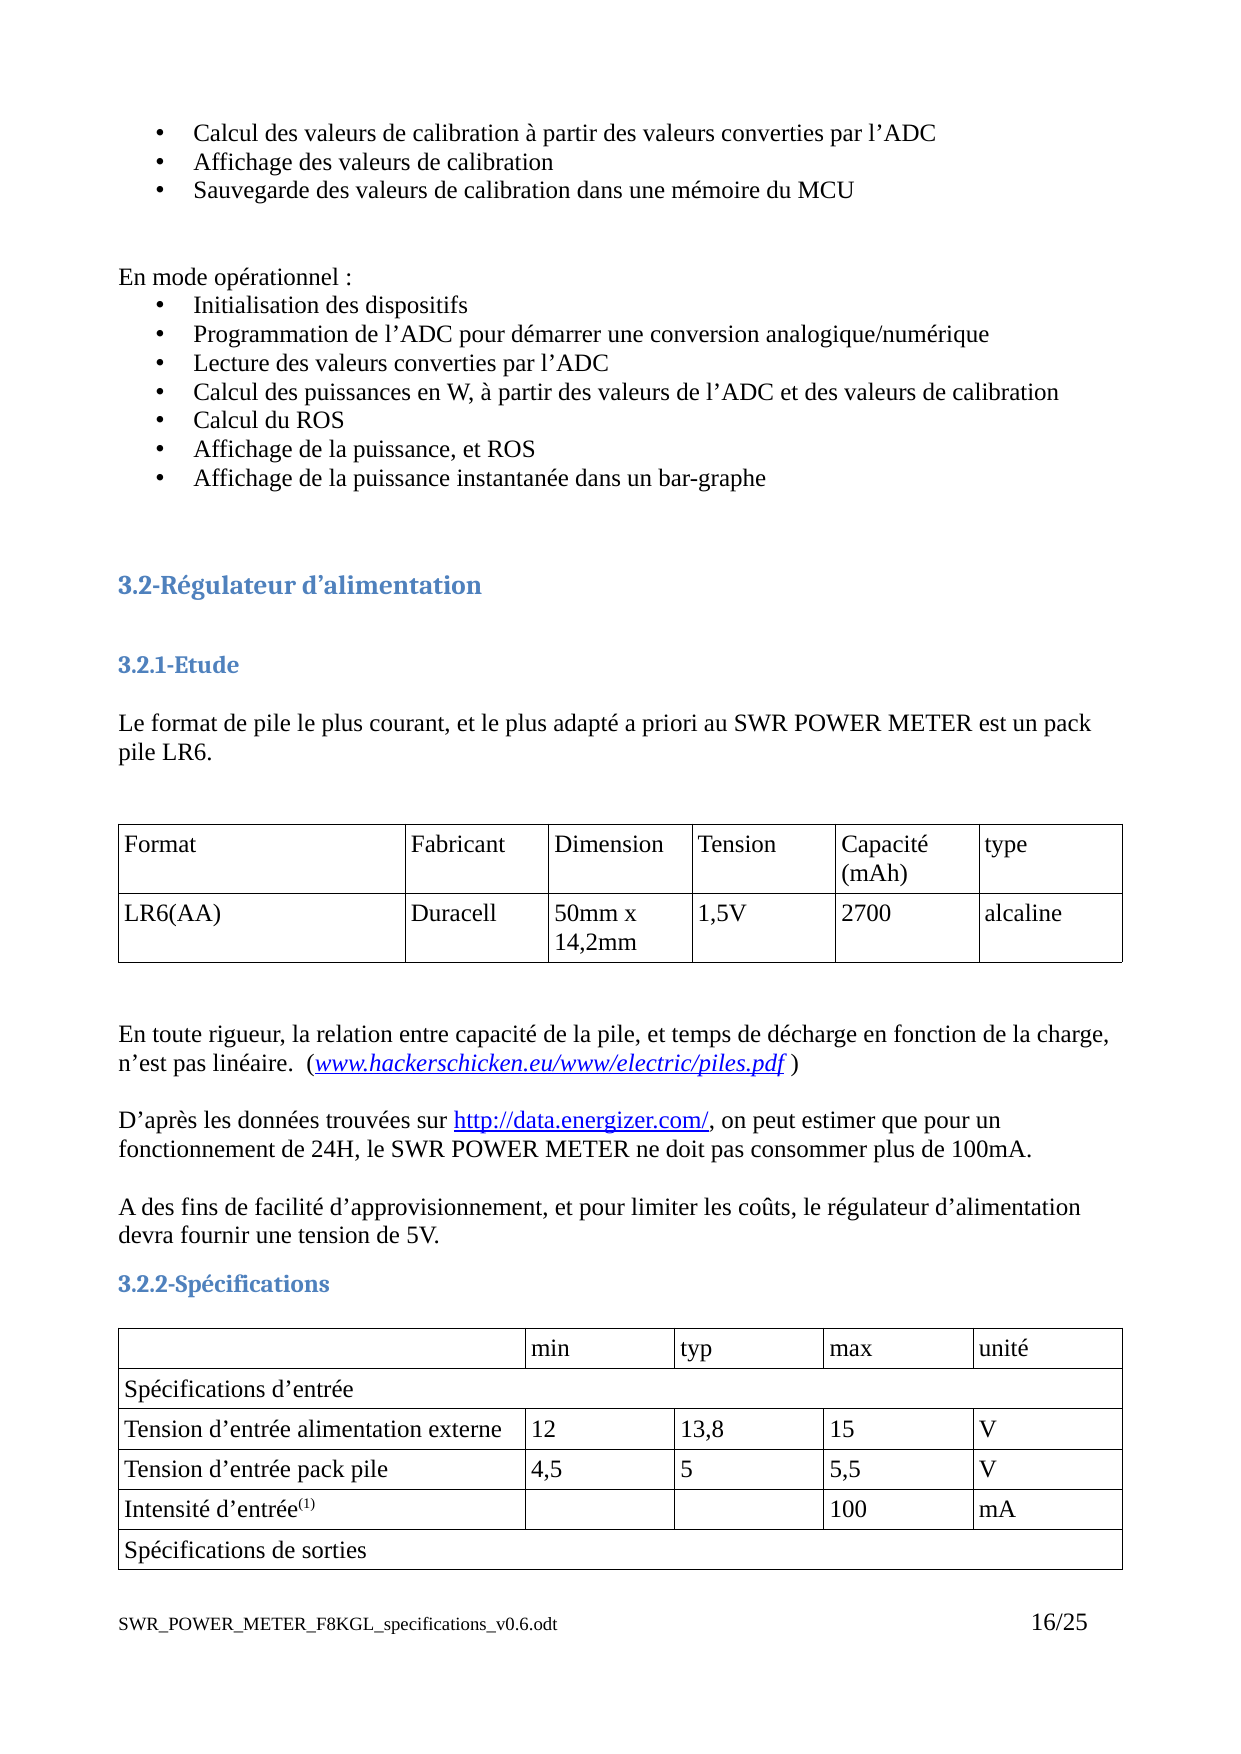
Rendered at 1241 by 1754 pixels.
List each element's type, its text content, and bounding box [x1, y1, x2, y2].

subtitle 3.2.2-Spécifications [118, 1270, 1122, 1299]
table_cell 4,5 [526, 1450, 674, 1489]
table_header Fabricant [406, 825, 548, 892]
table_cell Spécifications d’entrée [119, 1369, 1122, 1408]
subtitle 3.2.1-Etude [118, 651, 1122, 680]
table_header unité [974, 1329, 1122, 1368]
table_header typ [675, 1329, 823, 1368]
subtitle 3.2-Régulateur d’alimentation [118, 570, 1122, 601]
text D’après les données trouvées sur http://data.energizer.com/, on peut estimer que pour un fonctionnement de 24H, le SWR POWER METER ne doit pas consommer plus de 100mA. [118, 1105, 1122, 1163]
table_header [119, 1329, 525, 1368]
table_header max [824, 1329, 973, 1368]
table_header Tension [693, 825, 835, 892]
table_cell 5 [675, 1450, 823, 1489]
list Initialisation des dispositifs [156, 291, 1122, 319]
text En mode opérationnel : [118, 262, 1122, 291]
table_cell [526, 1490, 674, 1529]
table_cell 1,5V [693, 894, 835, 962]
table_cell [675, 1490, 823, 1529]
table_cell V [974, 1409, 1122, 1448]
list Affichage de la puissance instantanée dans un bar-graphe [156, 463, 1122, 492]
list Calcul du ROS [156, 406, 1122, 434]
table_cell 2700 [836, 894, 979, 962]
table_header type [980, 825, 1122, 892]
table_cell LR6(AA) [119, 894, 405, 962]
table_cell 50mm x 14,2mm [549, 894, 692, 962]
table_cell 12 [526, 1409, 674, 1448]
table_cell mA [974, 1490, 1122, 1529]
list Programmation de l’ADC pour démarrer une conversion analogique/numérique [156, 319, 1122, 348]
table_cell 15 [824, 1409, 973, 1448]
list Lecture des valeurs converties par l’ADC [156, 348, 1122, 377]
table_cell alcaline [980, 894, 1122, 962]
table_header min [526, 1329, 674, 1368]
table_cell 5,5 [824, 1450, 973, 1489]
table_cell 13,8 [675, 1409, 823, 1448]
table_header Dimension [549, 825, 692, 892]
list Sauvegarde des valeurs de calibration dans une mémoire du MCU [156, 176, 1122, 204]
table_cell 100 [824, 1490, 973, 1529]
list Affichage des valeurs de calibration [156, 147, 1122, 176]
list Calcul des puissances en W, à partir des valeurs de l’ADC et des valeurs de calibration [156, 377, 1122, 406]
table_cell Intensité d’entrée(1) [119, 1490, 525, 1529]
table_cell Tension d’entrée pack pile [119, 1450, 525, 1489]
table_cell Duracell [406, 894, 548, 962]
table_cell Tension d’entrée alimentation externe [119, 1409, 525, 1448]
list Calcul des valeurs de calibration à partir des valeurs converties par l’ADC [156, 118, 1122, 147]
text Le format de pile le plus courant, et le plus adapté a priori au SWR POWER METER est un pack pile LR6. [118, 708, 1122, 766]
table_cell Spécifications de sorties [119, 1530, 1122, 1569]
table_cell V [974, 1450, 1122, 1489]
table_header Capacité (mAh) [836, 825, 979, 892]
text En toute rigueur, la relation entre capacité de la pile, et temps de décharge en fonction de la charge, n’est pas linéaire. (www.hackerschicken.eu/www/electric/piles.pdf ) [118, 1019, 1122, 1077]
table_header Format [119, 825, 405, 892]
text A des fins de facilité d’approvisionnement, et pour limiter les coûts, le régulateur d’alimentation devra fournir une tension de 5V. [118, 1192, 1122, 1249]
list Affichage de la puissance, et ROS [156, 434, 1122, 463]
